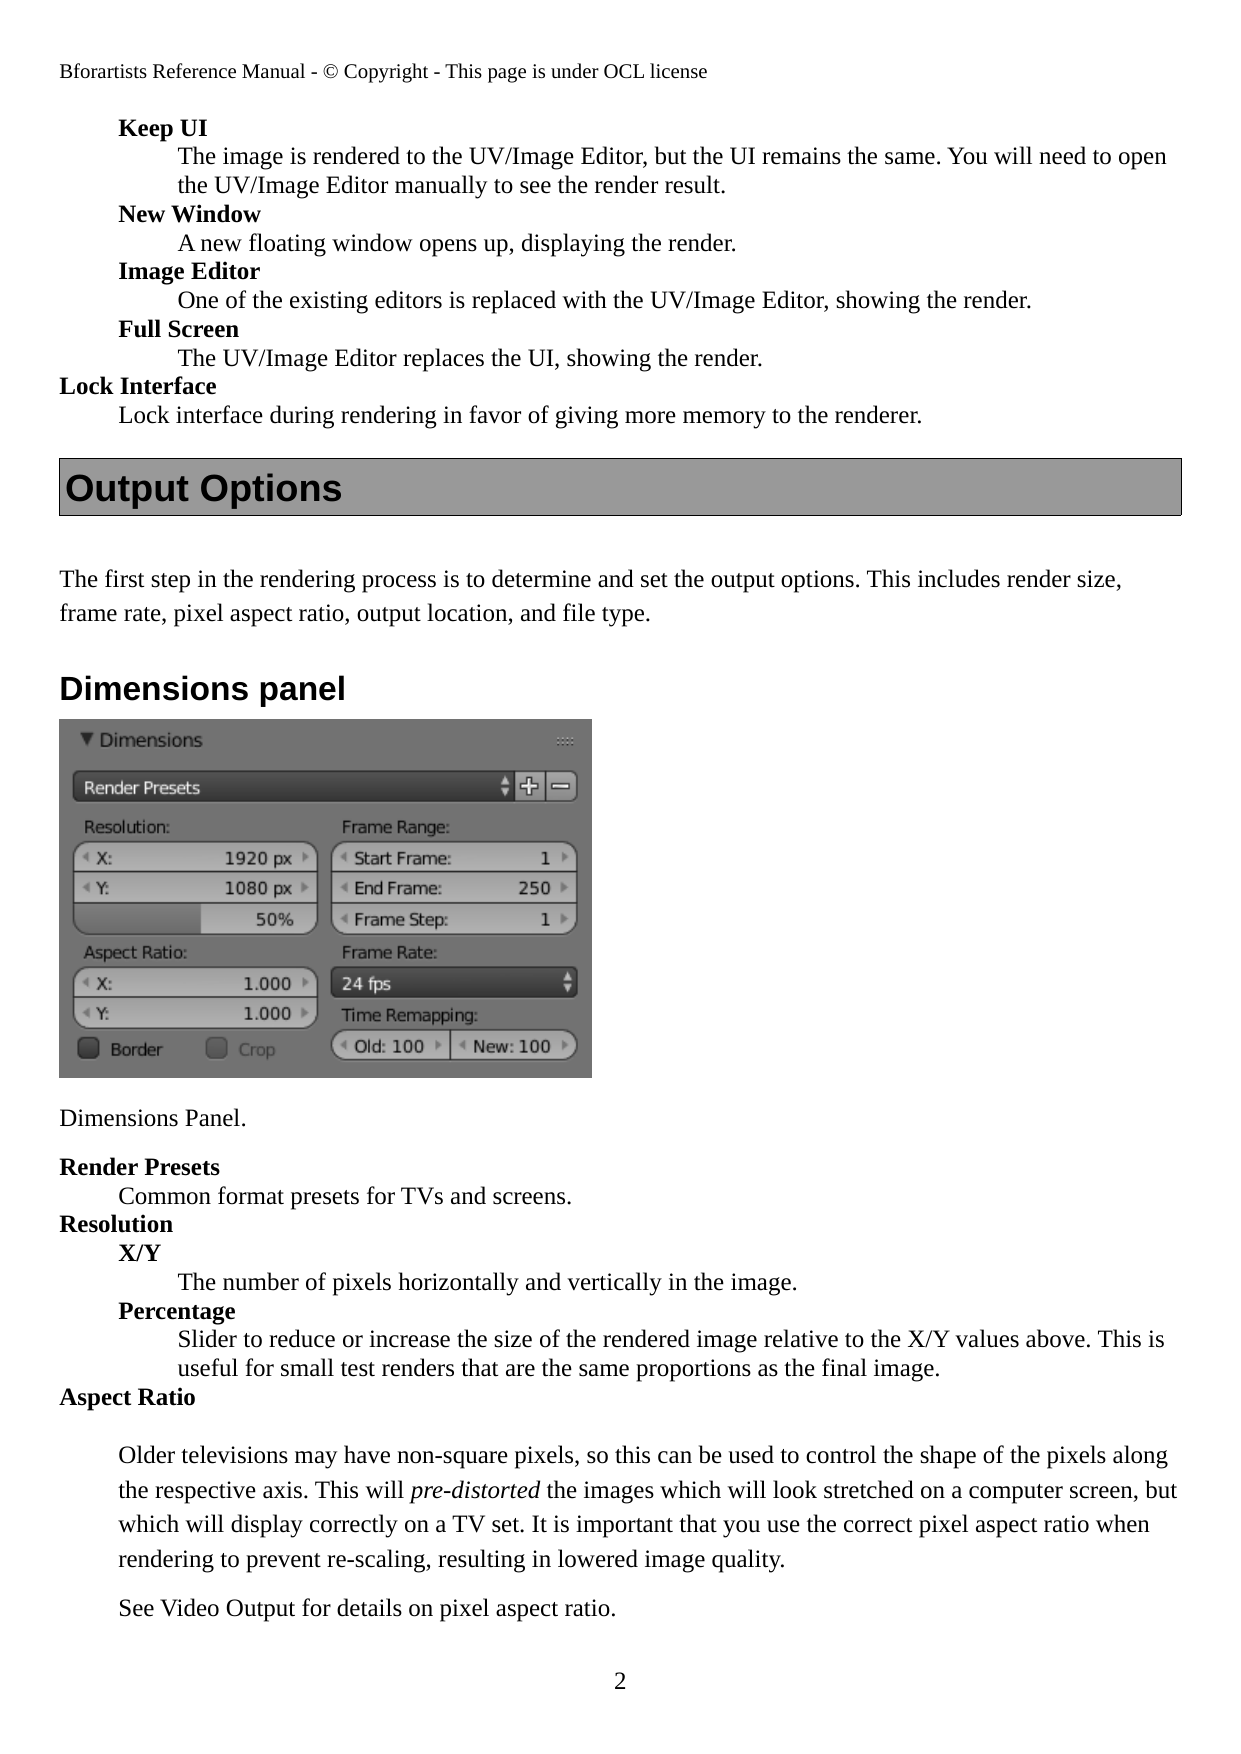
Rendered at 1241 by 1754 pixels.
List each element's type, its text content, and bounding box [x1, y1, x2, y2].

list A new floating window opens up, displaying the render. [177, 228, 1181, 256]
subtitle Render Presets [59, 1152, 1181, 1181]
list Lock interface during rendering in favor of giving more memory to the renderer. [118, 400, 1181, 429]
subtitle Lock Interface [59, 371, 1181, 400]
subtitle X/Y [118, 1238, 1181, 1267]
list The UV/Image Editor replaces the UI, showing the render. [177, 343, 1181, 371]
list Common format presets for TVs and screens. [118, 1181, 1181, 1209]
text See Video Output for details on pixel aspect ratio. [118, 1593, 1181, 1622]
table_header Output Options [60, 459, 1181, 515]
subtitle New Window [118, 199, 1181, 228]
text The first step in the rendering process is to determine and set the output options. This includes render size, frame rate, pixel aspect ratio, output location, and file type. [59, 564, 1181, 627]
subtitle Image Editor [118, 256, 1181, 285]
list The image is rendered to the UV/Image Editor, but the UI remains the same. You will need to open the UV/Image Editor manually to see the render result. [177, 141, 1181, 199]
subtitle Resolution [59, 1209, 1181, 1238]
picture [59, 719, 592, 1078]
subtitle Percentage [118, 1296, 1181, 1324]
text Dimensions Panel. [59, 1103, 1181, 1132]
subtitle Full Screen [118, 314, 1181, 343]
subtitle Keep UI [118, 113, 1181, 141]
subtitle Aspect Ratio [59, 1382, 1181, 1411]
list The number of pixels horizontally and vertically in the image. [177, 1267, 1181, 1296]
subtitle Dimensions panel [59, 668, 1181, 707]
text Older televisions may have non-square pixels, so this can be used to control the shape of the pixels along the respective axis. This will pre-distorted the images which will look stretched on a computer screen, but which will display correctly on a TV set. It is important that you use the correct pixel aspect ratio when rendering to prevent re-scaling, resulting in lowered image quality. [118, 1440, 1181, 1572]
list Slider to reduce or increase the size of the rendered image relative to the X/Y values above. This is useful for small test renders that are the same proportions as the final image. [177, 1324, 1181, 1382]
list One of the existing editors is replaced with the UV/Image Editor, showing the render. [177, 285, 1181, 314]
